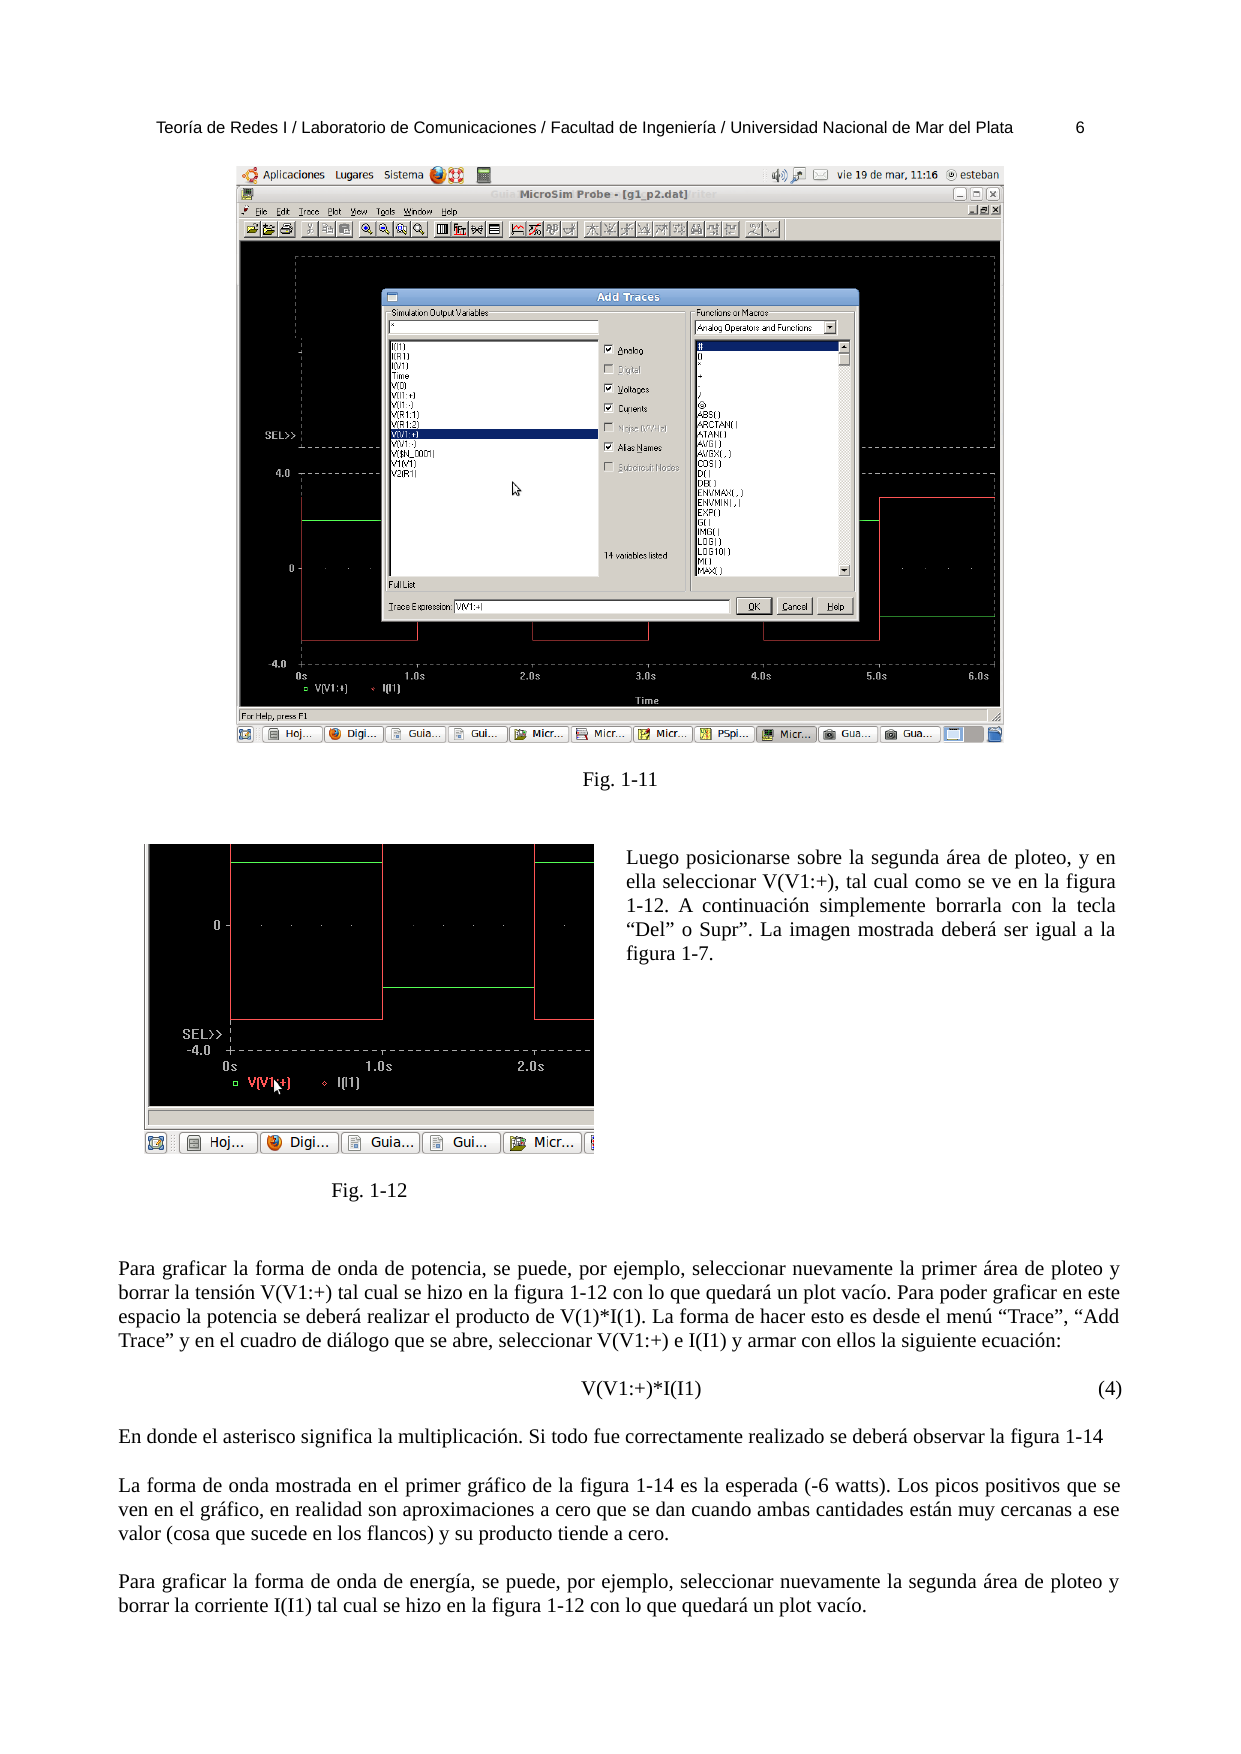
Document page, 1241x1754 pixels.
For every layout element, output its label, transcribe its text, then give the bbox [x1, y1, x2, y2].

text Para graficar la forma de onda de potencia, se puede, por ejemplo, seleccionar nuevamente la primer área de ploteo y borrar la tensión V(V1:+) tal cual se hizo en la figura 1-12 con lo que quedará un plot vacío. Para poder graficar en este espacio la potencia se deberá realizar el producto de V(1)*I(1). La forma de hacer esto es desde el menú “Trace”, “Add Trace” y en el cuadro de diálogo que se abre, seleccionar V(V1:+) e I(I1) y armar con ellos la siguiente ecuación: [118, 1256, 1122, 1352]
table_header Luego posicionarse sobre la segunda área de ploteo, y en ella seleccionar V(V1:+), tal cual como se ve en la figura 1-12. A continuación simplemente borrarla con la tecla “Del” o Supr”. La imagen mostrada deberá ser igual a la figura 1-7. [620, 839, 1122, 1208]
text La forma de onda mostrada en el primer gráfico de la figura 1-14 es la esperada (-6 watts). Los picos positivos que se ven en el gráfico, en realidad son aproximaciones a cero que se dan cuando ambas cantidades están muy cercanas a ese valor (cosa que sucede en los flancos) y su producto tiende a cero. [118, 1473, 1122, 1545]
text V(V1:+)*I(I1) (4) [118, 1376, 1122, 1400]
text Para graficar la forma de onda de energía, se puede, por ejemplo, seleccionar nuevamente la segunda área de ploteo y borrar la corriente I(I1) tal cual se hizo en la figura 1-12 con lo que quedará un plot vacío. [118, 1569, 1122, 1617]
text En donde el asterisco significa la multiplicación. Si todo fue correctamente realizado se deberá observar la figura 1-14 [118, 1424, 1122, 1448]
picture [236, 166, 1004, 743]
table_header Fig. 1-12 [118, 839, 620, 1208]
text Fig. 1-11 [118, 767, 1122, 791]
